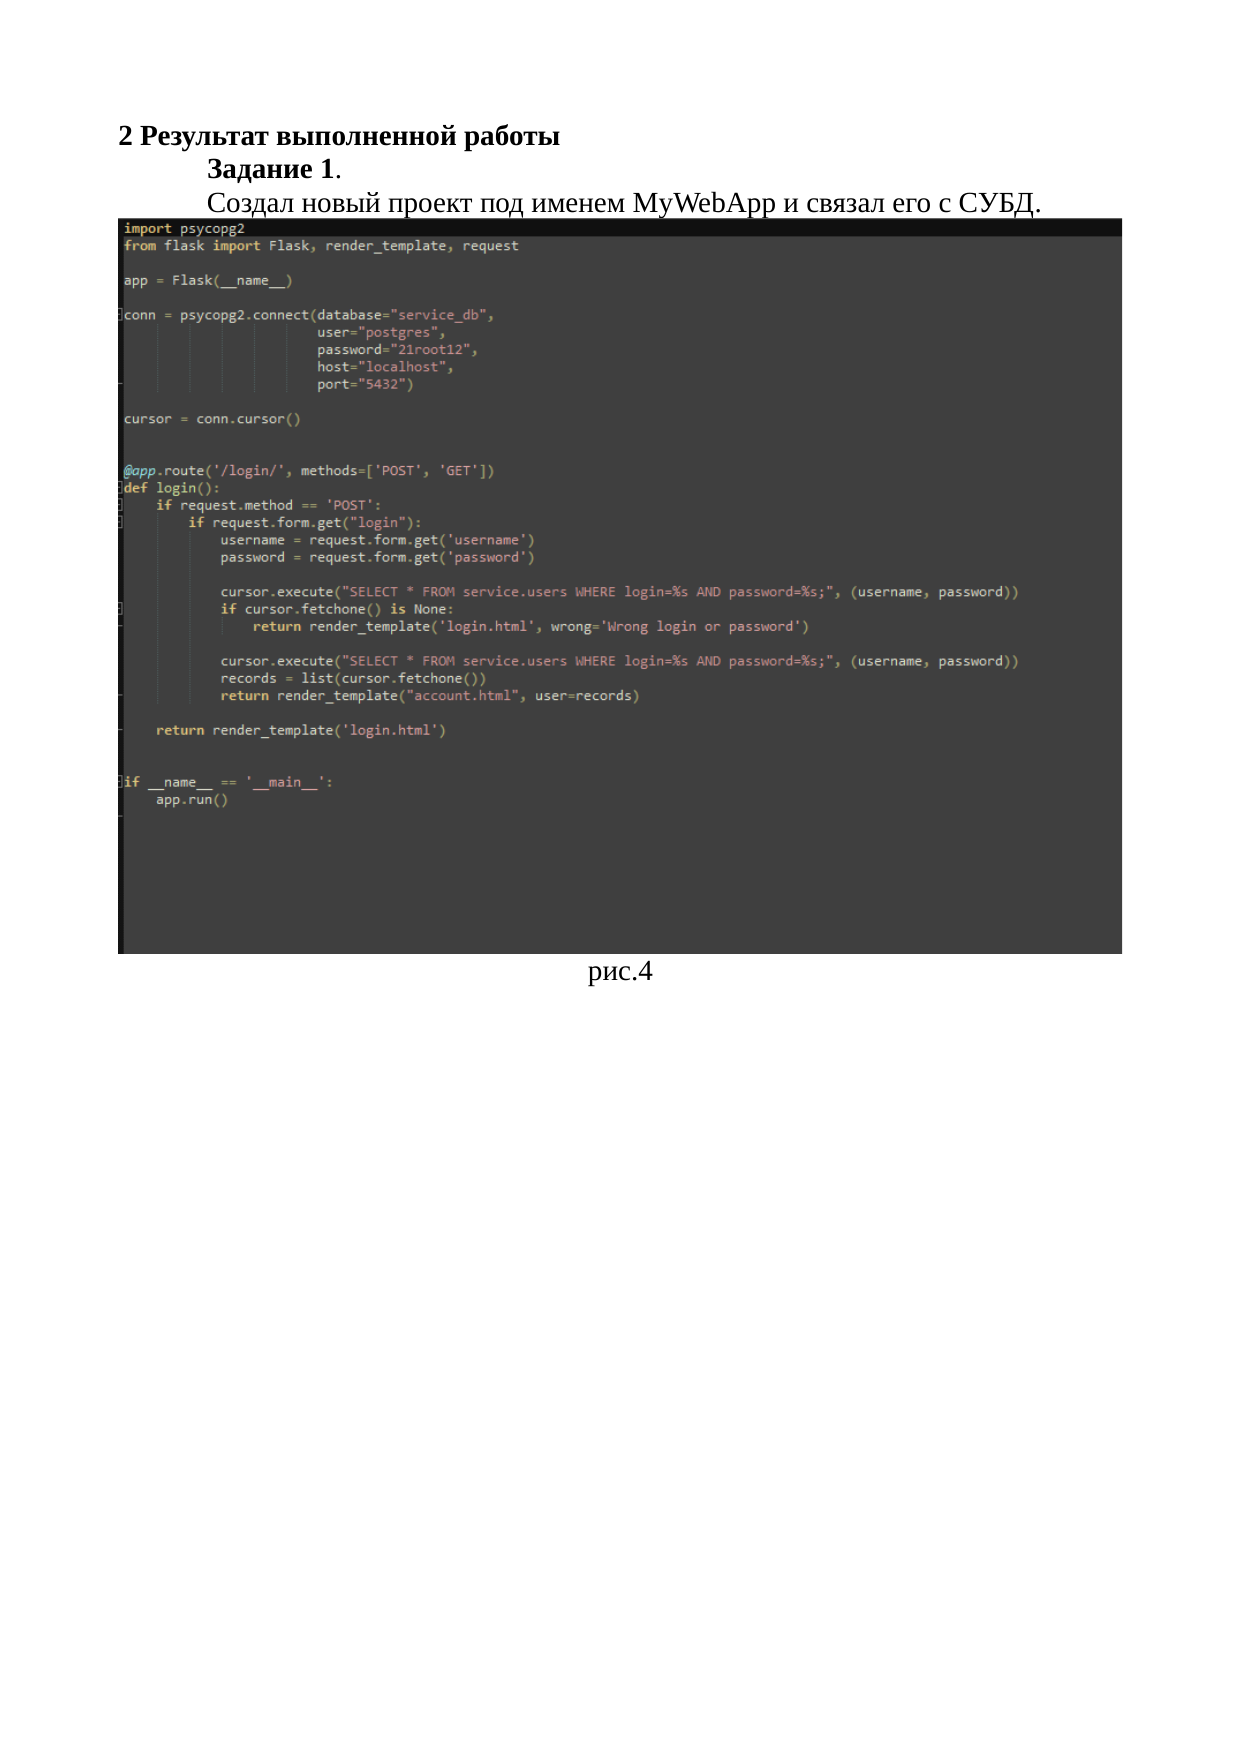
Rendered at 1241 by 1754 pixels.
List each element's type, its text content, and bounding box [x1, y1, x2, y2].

text Создал новый проект под именем MyWebApp и связал его с СУБД. [118, 185, 1122, 218]
text Задание 1. [118, 152, 1122, 185]
text рис.4 [118, 954, 1122, 987]
text 2 Результат выполненной работы [118, 118, 1122, 152]
